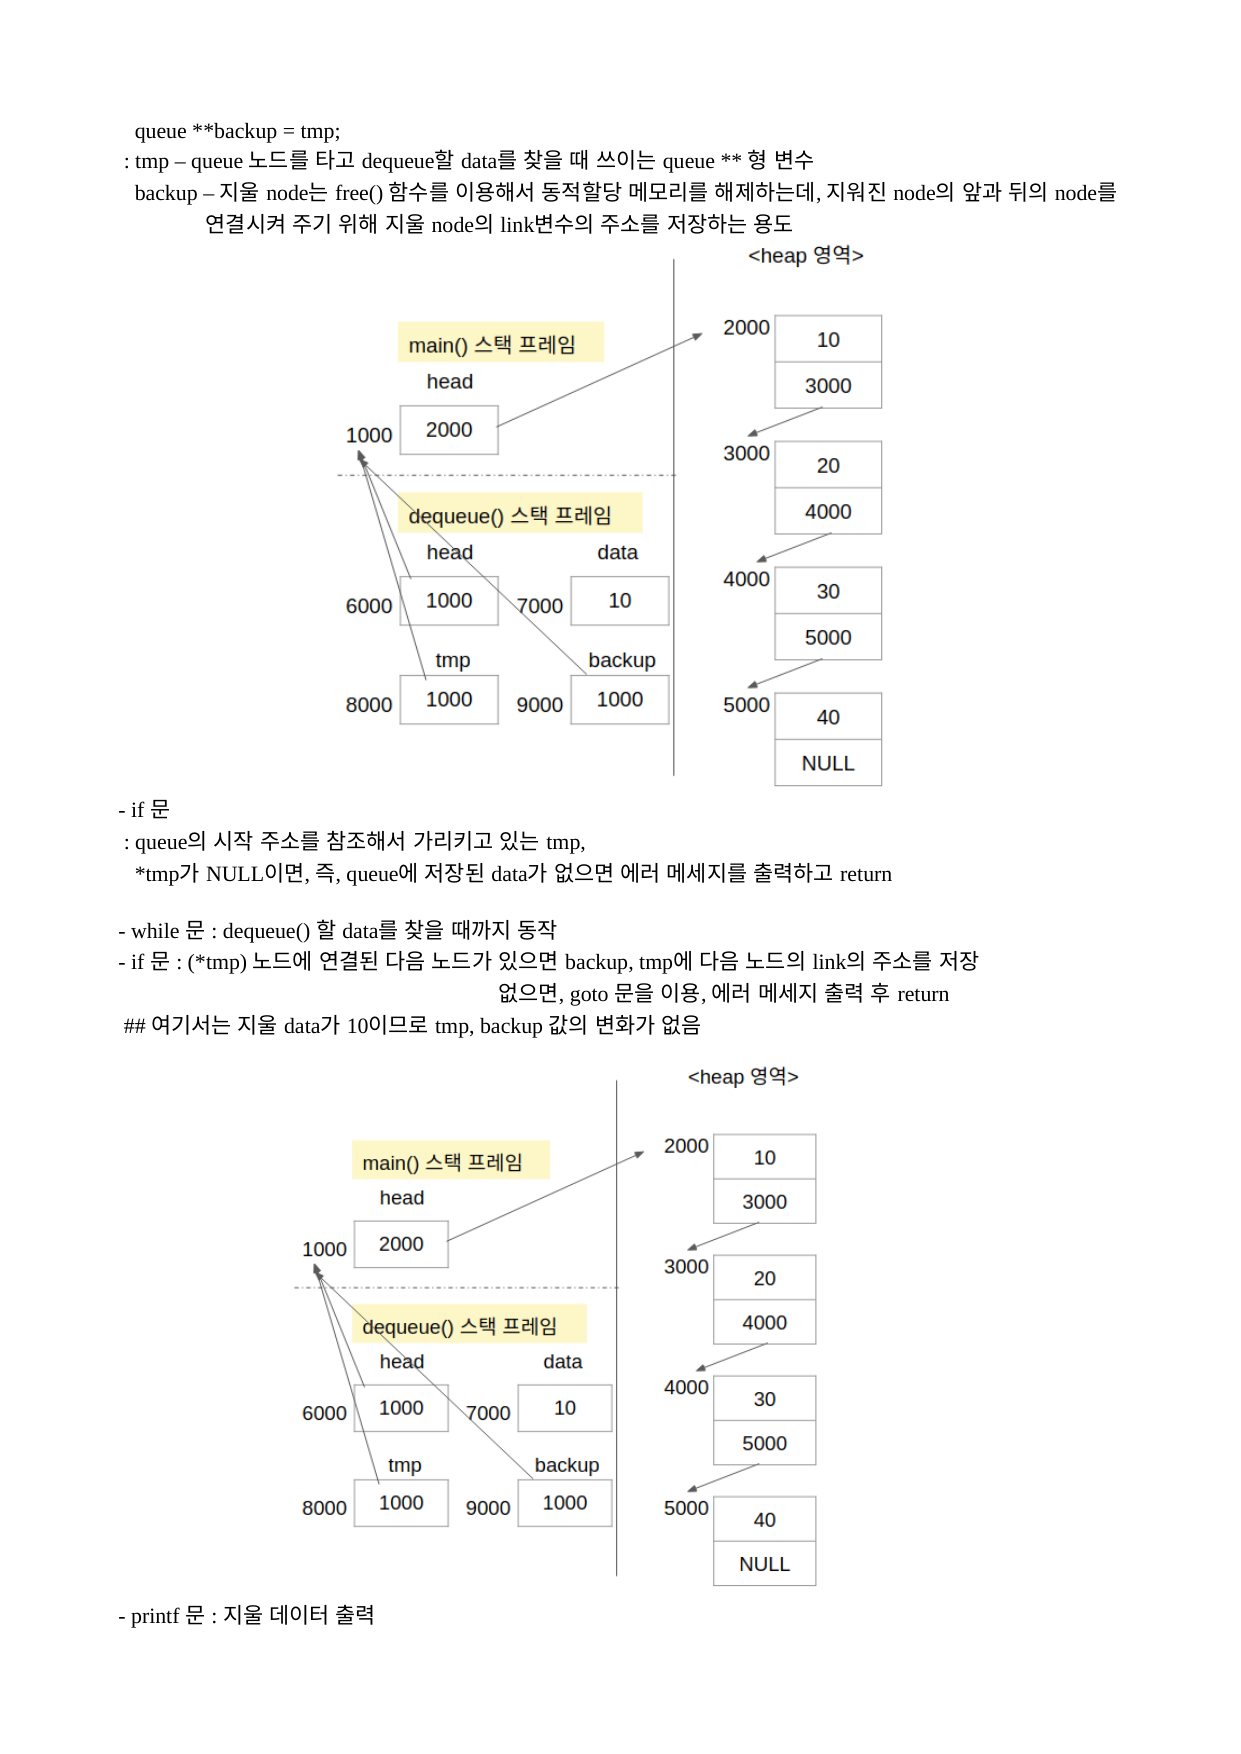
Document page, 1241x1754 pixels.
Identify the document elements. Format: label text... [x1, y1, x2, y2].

text backup – 지울 node는 free() 함수를 이용해서 동적할당 메모리를 해제하는데, 지워진 node의 앞과 뒤의 node를 [118, 175, 1122, 207]
picture [293, 1060, 838, 1598]
text - printf 문 : 지울 데이터 출력 [118, 1039, 1122, 1629]
text : queue의 시작 주소를 참조해서 가리키고 있는 tmp, [118, 824, 1122, 856]
text ## 여기서는 지울 data가 10이므로 tmp, backup 값의 변화가 없음 [118, 1008, 1122, 1039]
text - if 문 : (*tmp) 노드에 연결된 다음 노드가 있으면 backup, tmp에 다음 노드의 link의 주소를 저장 [118, 944, 1122, 976]
text 없으면, goto 문을 이용, 에러 메세지 출력 후 return [118, 976, 1122, 1008]
text - if 문 [118, 238, 1122, 824]
text queue **backup = tmp; [118, 118, 1122, 143]
text : tmp – queue 노드를 타고 dequeue할 data를 찾을 때 쓰이는 queue ** 형 변수 [118, 143, 1122, 175]
picture [334, 238, 907, 793]
text - while 문 : dequeue() 할 data를 찾을 때까지 동작 [118, 913, 1122, 944]
text 연결시켜 주기 위해 지울 node의 link변수의 주소를 저장하는 용도 [118, 207, 1122, 238]
text *tmp가 NULL이면, 즉, queue에 저장된 data가 없으면 에러 메세지를 출력하고 return [118, 856, 1122, 887]
